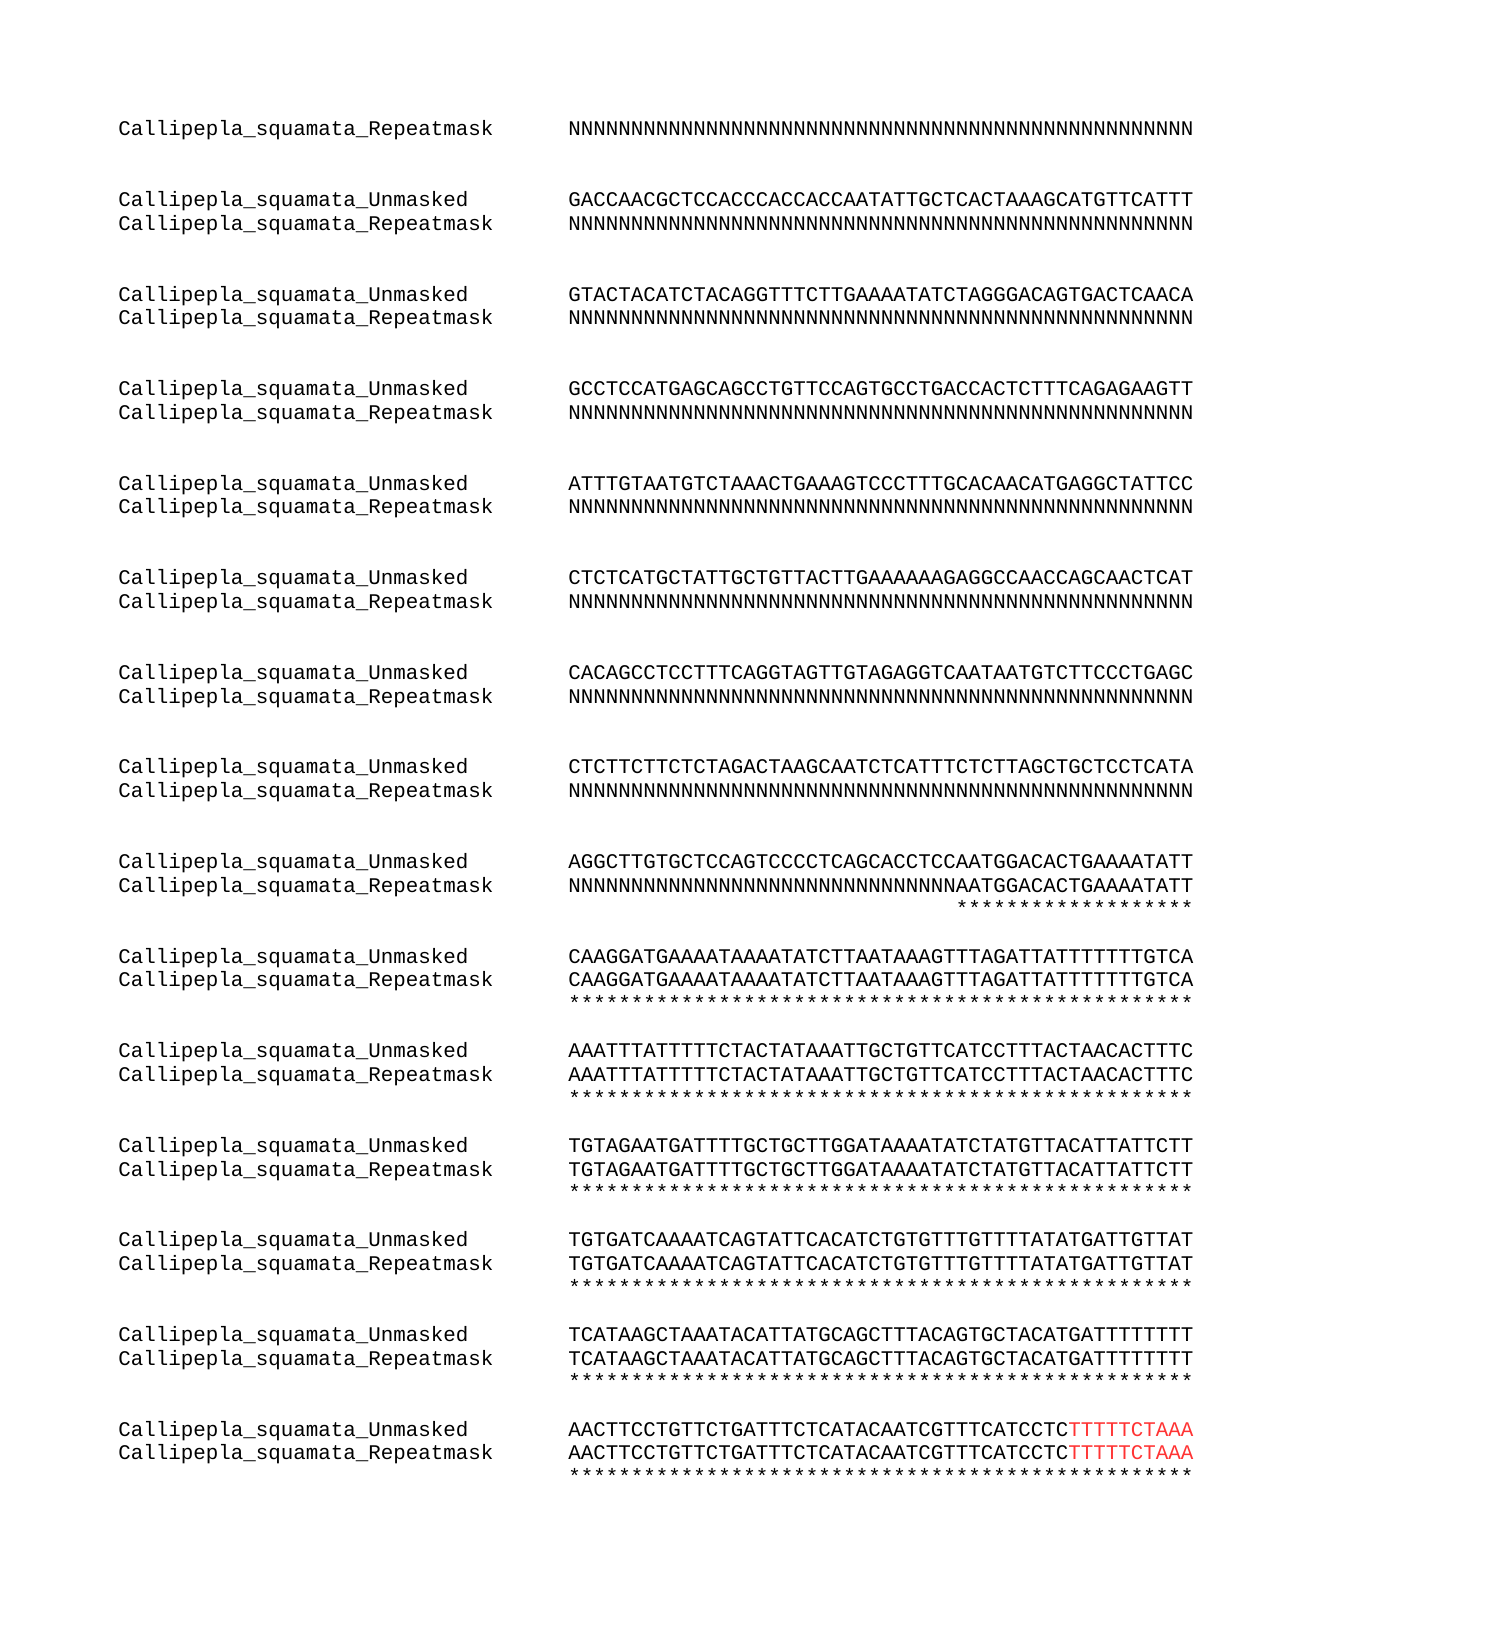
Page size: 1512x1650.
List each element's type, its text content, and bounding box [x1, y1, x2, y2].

text Callipepla_squamata_Unmasked CTCTCATGCTATTGCTGTTACTTGAAAAAAGAGGCCAACCAGCAACTCAT [118, 567, 1393, 591]
text Callipepla_squamata_Unmasked CAAGGATGAAAATAAAATATCTTAATAAAGTTTAGATTATTTTTTTGTCA [118, 946, 1393, 969]
text Callipepla_squamata_Repeatmask NNNNNNNNNNNNNNNNNNNNNNNNNNNNNNNNNNNNNNNNNNNNNNNNNN [118, 118, 1393, 142]
text Callipepla_squamata_Repeatmask NNNNNNNNNNNNNNNNNNNNNNNNNNNNNNNAATGGACACTGAAAATATT [118, 875, 1393, 898]
text ************************************************** [118, 1371, 1393, 1395]
text Callipepla_squamata_Unmasked CTCTTCTTCTCTAGACTAAGCAATCTCATTTCTCTTAGCTGCTCCTCATA [118, 757, 1393, 780]
text Callipepla_squamata_Repeatmask NNNNNNNNNNNNNNNNNNNNNNNNNNNNNNNNNNNNNNNNNNNNNNNNNN [118, 496, 1393, 520]
text Callipepla_squamata_Repeatmask NNNNNNNNNNNNNNNNNNNNNNNNNNNNNNNNNNNNNNNNNNNNNNNNNN [118, 307, 1393, 331]
text Callipepla_squamata_Repeatmask NNNNNNNNNNNNNNNNNNNNNNNNNNNNNNNNNNNNNNNNNNNNNNNNNN [118, 780, 1393, 804]
text ************************************************** [118, 1277, 1393, 1300]
text ************************************************** [118, 1088, 1393, 1111]
text Callipepla_squamata_Unmasked TCATAAGCTAAATACATTATGCAGCTTTACAGTGCTACATGATTTTTTTT [118, 1324, 1393, 1348]
text ************************************************** [118, 1466, 1393, 1489]
text Callipepla_squamata_Unmasked TGTGATCAAAATCAGTATTCACATCTGTGTTTGTTTTATATGATTGTTAT [118, 1229, 1393, 1253]
text Callipepla_squamata_Unmasked GTACTACATCTACAGGTTTCTTGAAAATATCTAGGGACAGTGACTCAACA [118, 284, 1393, 307]
text Callipepla_squamata_Unmasked GACCAACGCTCCACCCACCACCAATATTGCTCACTAAAGCATGTTCATTT [118, 189, 1393, 213]
text Callipepla_squamata_Repeatmask NNNNNNNNNNNNNNNNNNNNNNNNNNNNNNNNNNNNNNNNNNNNNNNNNN [118, 402, 1393, 426]
text Callipepla_squamata_Unmasked ATTTGTAATGTCTAAACTGAAAGTCCCTTTGCACAACATGAGGCTATTCC [118, 473, 1393, 496]
text Callipepla_squamata_Unmasked AGGCTTGTGCTCCAGTCCCCTCAGCACCTCCAATGGACACTGAAAATATT [118, 851, 1393, 875]
text Callipepla_squamata_Repeatmask TGTAGAATGATTTTGCTGCTTGGATAAAATATCTATGTTACATTATTCTT [118, 1158, 1393, 1182]
text Callipepla_squamata_Unmasked CACAGCCTCCTTTCAGGTAGTTGTAGAGGTCAATAATGTCTTCCCTGAGC [118, 662, 1393, 686]
text Callipepla_squamata_Repeatmask NNNNNNNNNNNNNNNNNNNNNNNNNNNNNNNNNNNNNNNNNNNNNNNNNN [118, 686, 1393, 709]
text Callipepla_squamata_Repeatmask AACTTCCTGTTCTGATTTCTCATACAATCGTTTCATCCTCTTTTTCTAAA [118, 1442, 1393, 1466]
text ************************************************** [118, 1182, 1393, 1206]
text Callipepla_squamata_Repeatmask TGTGATCAAAATCAGTATTCACATCTGTGTTTGTTTTATATGATTGTTAT [118, 1253, 1393, 1277]
text Callipepla_squamata_Repeatmask CAAGGATGAAAATAAAATATCTTAATAAAGTTTAGATTATTTTTTTGTCA [118, 969, 1393, 993]
text ******************* [118, 898, 1393, 922]
text Callipepla_squamata_Repeatmask NNNNNNNNNNNNNNNNNNNNNNNNNNNNNNNNNNNNNNNNNNNNNNNNNN [118, 591, 1393, 615]
text Callipepla_squamata_Repeatmask AAATTTATTTTTCTACTATAAATTGCTGTTCATCCTTTACTAACACTTTC [118, 1064, 1393, 1088]
text Callipepla_squamata_Unmasked TGTAGAATGATTTTGCTGCTTGGATAAAATATCTATGTTACATTATTCTT [118, 1135, 1393, 1158]
text Callipepla_squamata_Unmasked AAATTTATTTTTCTACTATAAATTGCTGTTCATCCTTTACTAACACTTTC [118, 1040, 1393, 1064]
text Callipepla_squamata_Repeatmask TCATAAGCTAAATACATTATGCAGCTTTACAGTGCTACATGATTTTTTTT [118, 1348, 1393, 1371]
text Callipepla_squamata_Unmasked AACTTCCTGTTCTGATTTCTCATACAATCGTTTCATCCTCTTTTTCTAAA [118, 1419, 1393, 1442]
text ************************************************** [118, 993, 1393, 1017]
text Callipepla_squamata_Repeatmask NNNNNNNNNNNNNNNNNNNNNNNNNNNNNNNNNNNNNNNNNNNNNNNNNN [118, 213, 1393, 236]
text Callipepla_squamata_Unmasked GCCTCCATGAGCAGCCTGTTCCAGTGCCTGACCACTCTTTCAGAGAAGTT [118, 378, 1393, 402]
